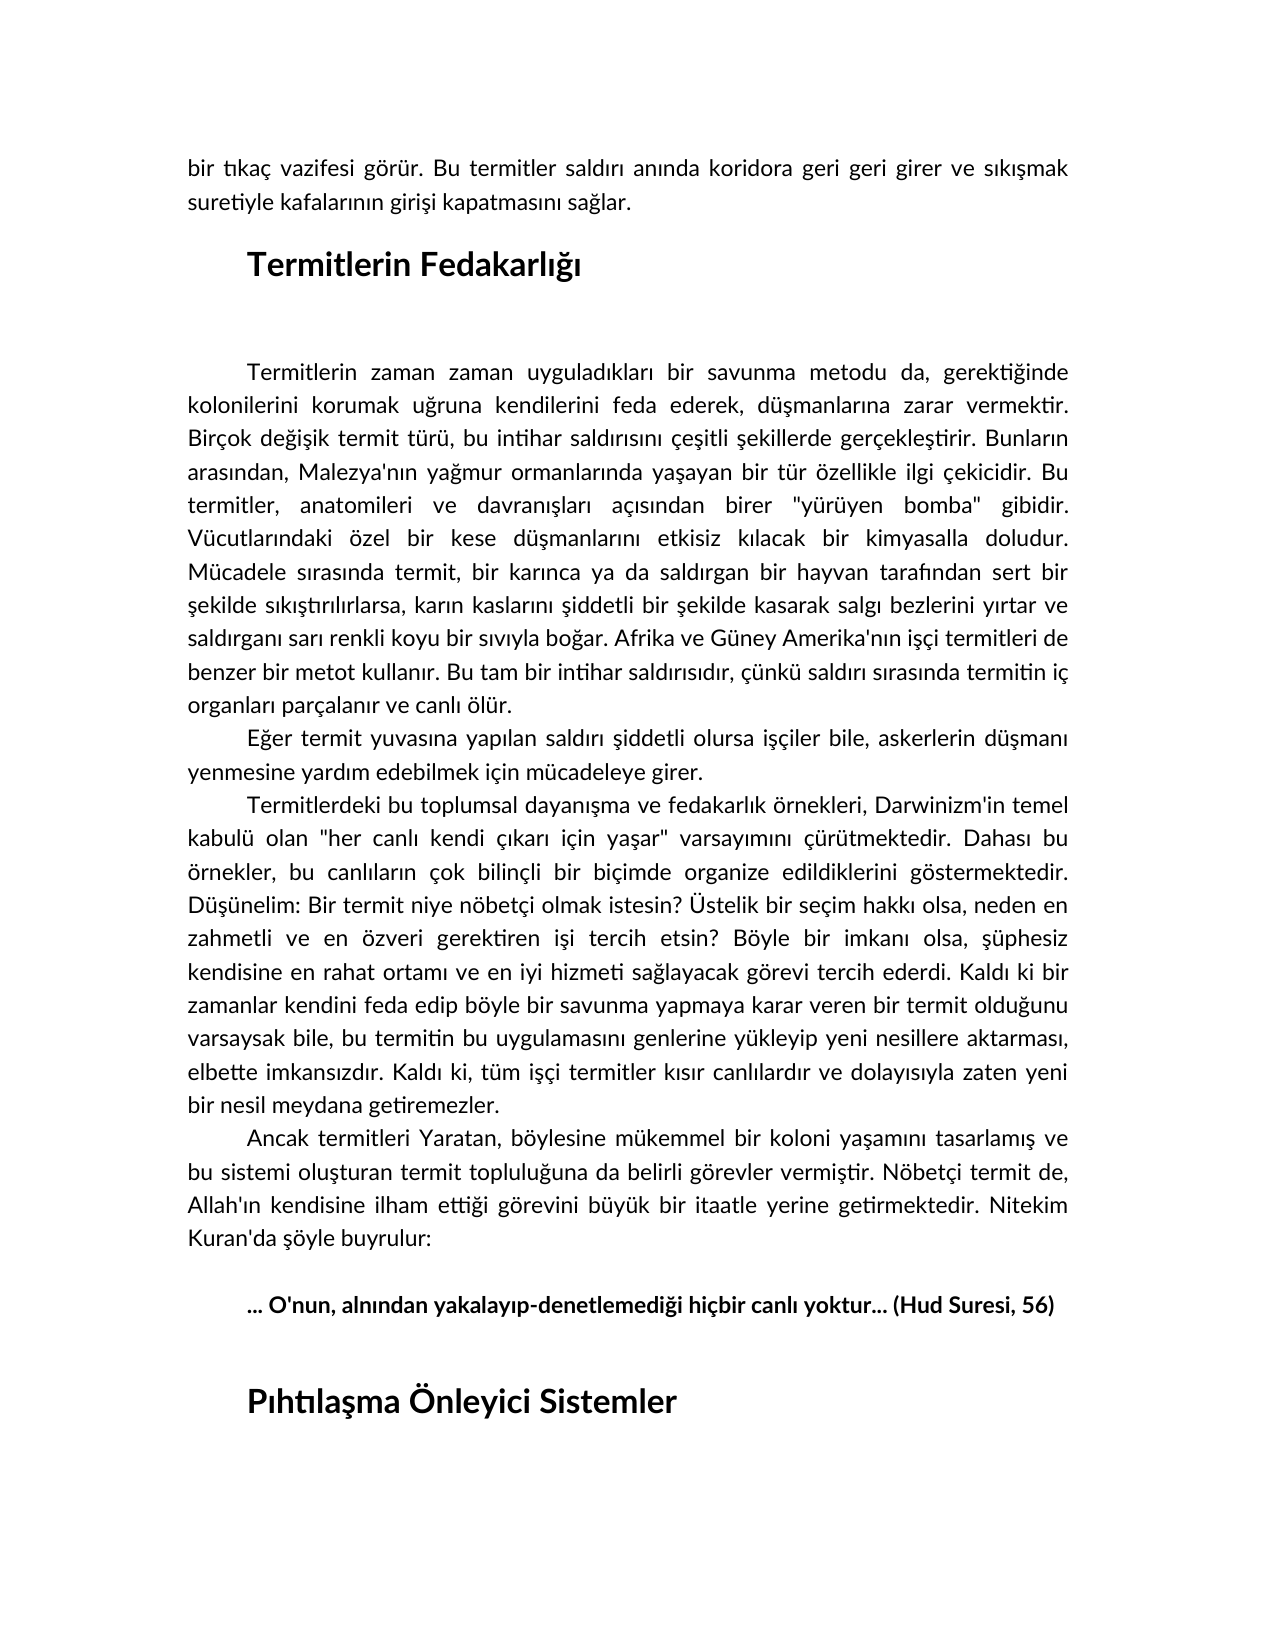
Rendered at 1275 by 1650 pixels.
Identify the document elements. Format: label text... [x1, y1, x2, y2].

text bir tıkaç vazifesi görür. Bu termitler saldırı anında koridora geri geri girer ve sıkışmak suretiyle kafalarının girişi kapatmasını sağlar. [187, 150, 1070, 217]
text ... O'nun, alnından yakalayıp-denetlemediği hiçbir canlı yoktur... (Hud Suresi, 56) [187, 1287, 1070, 1320]
subtitle Termitlerin Fedakarlığı [187, 250, 1070, 283]
subtitle Pıhtılaşma Önleyici Sistemler [187, 1387, 1070, 1420]
text Termitlerdeki bu toplumsal dayanışma ve fedakarlık örnekleri, Darwinizm'in temel kabulü olan "her canlı kendi çıkarı için yaşar" varsayımını çürütmektedir. Dahası bu örnekler, bu canlıların çok bilinçli bir biçimde organize edildiklerini göstermektedir. Düşünelim: Bir termit niye nöbetçi olmak istesin? Üstelik bir seçim hakkı olsa, neden en zahmetli ve en özveri gerektiren işi tercih etsin? Böyle bir imkanı olsa, şüphesiz kendisine en rahat ortamı ve en iyi hizmeti sağlayacak görevi tercih ederdi. Kaldı ki bir zamanlar kendini feda edip böyle bir savunma yapmaya karar veren bir termit olduğunu varsaysak bile, bu termitin bu uygulamasını genlerine yükleyip yeni nesillere aktarması, elbette imkansızdır. Kaldı ki, tüm işçi termitler kısır canlılardır ve dolayısıyla zaten yeni bir nesil meydana getiremezler. [187, 787, 1070, 1120]
text Eğer termit yuvasına yapılan saldırı şiddetli olursa işçiler bile, askerlerin düşmanı yenmesine yardım edebilmek için mücadeleye girer. [187, 720, 1070, 787]
text Ancak termitleri Yaratan, böylesine mükemmel bir koloni yaşamını tasarlamış ve bu sistemi oluşturan termit topluluğuna da belirli görevler vermiştir. Nöbetçi termit de, Allah'ın kendisine ilham ettiği görevini büyük bir itaatle yerine getirmektedir. Nitekim Kuran'da şöyle buyrulur: [187, 1120, 1070, 1253]
text Termitlerin zaman zaman uyguladıkları bir savunma metodu da, gerektiğinde kolonilerini korumak uğruna kendilerini feda ederek, düşmanlarına zarar vermektir. Birçok değişik termit türü, bu intihar saldırısını çeşitli şekillerde gerçekleştirir. Bunların arasından, Malezya'nın yağmur ormanlarında yaşayan bir tür özellikle ilgi çekicidir. Bu termitler, anatomileri ve davranışları açısından birer "yürüyen bomba" gibidir. Vücutlarındaki özel bir kese düşmanlarını etkisiz kılacak bir kimyasalla doludur. Mücadele sırasında termit, bir karınca ya da saldırgan bir hayvan tarafından sert bir şekilde sıkıştırılırlarsa, karın kaslarını şiddetli bir şekilde kasarak salgı bezlerini yırtar ve saldırganı sarı renkli koyu bir sıvıyla boğar. Afrika ve Güney Amerika'nın işçi termitleri de benzer bir metot kullanır. Bu tam bir intihar saldırısıdır, çünkü saldırı sırasında termitin iç organları parçalanır ve canlı ölür. [187, 353, 1070, 720]
